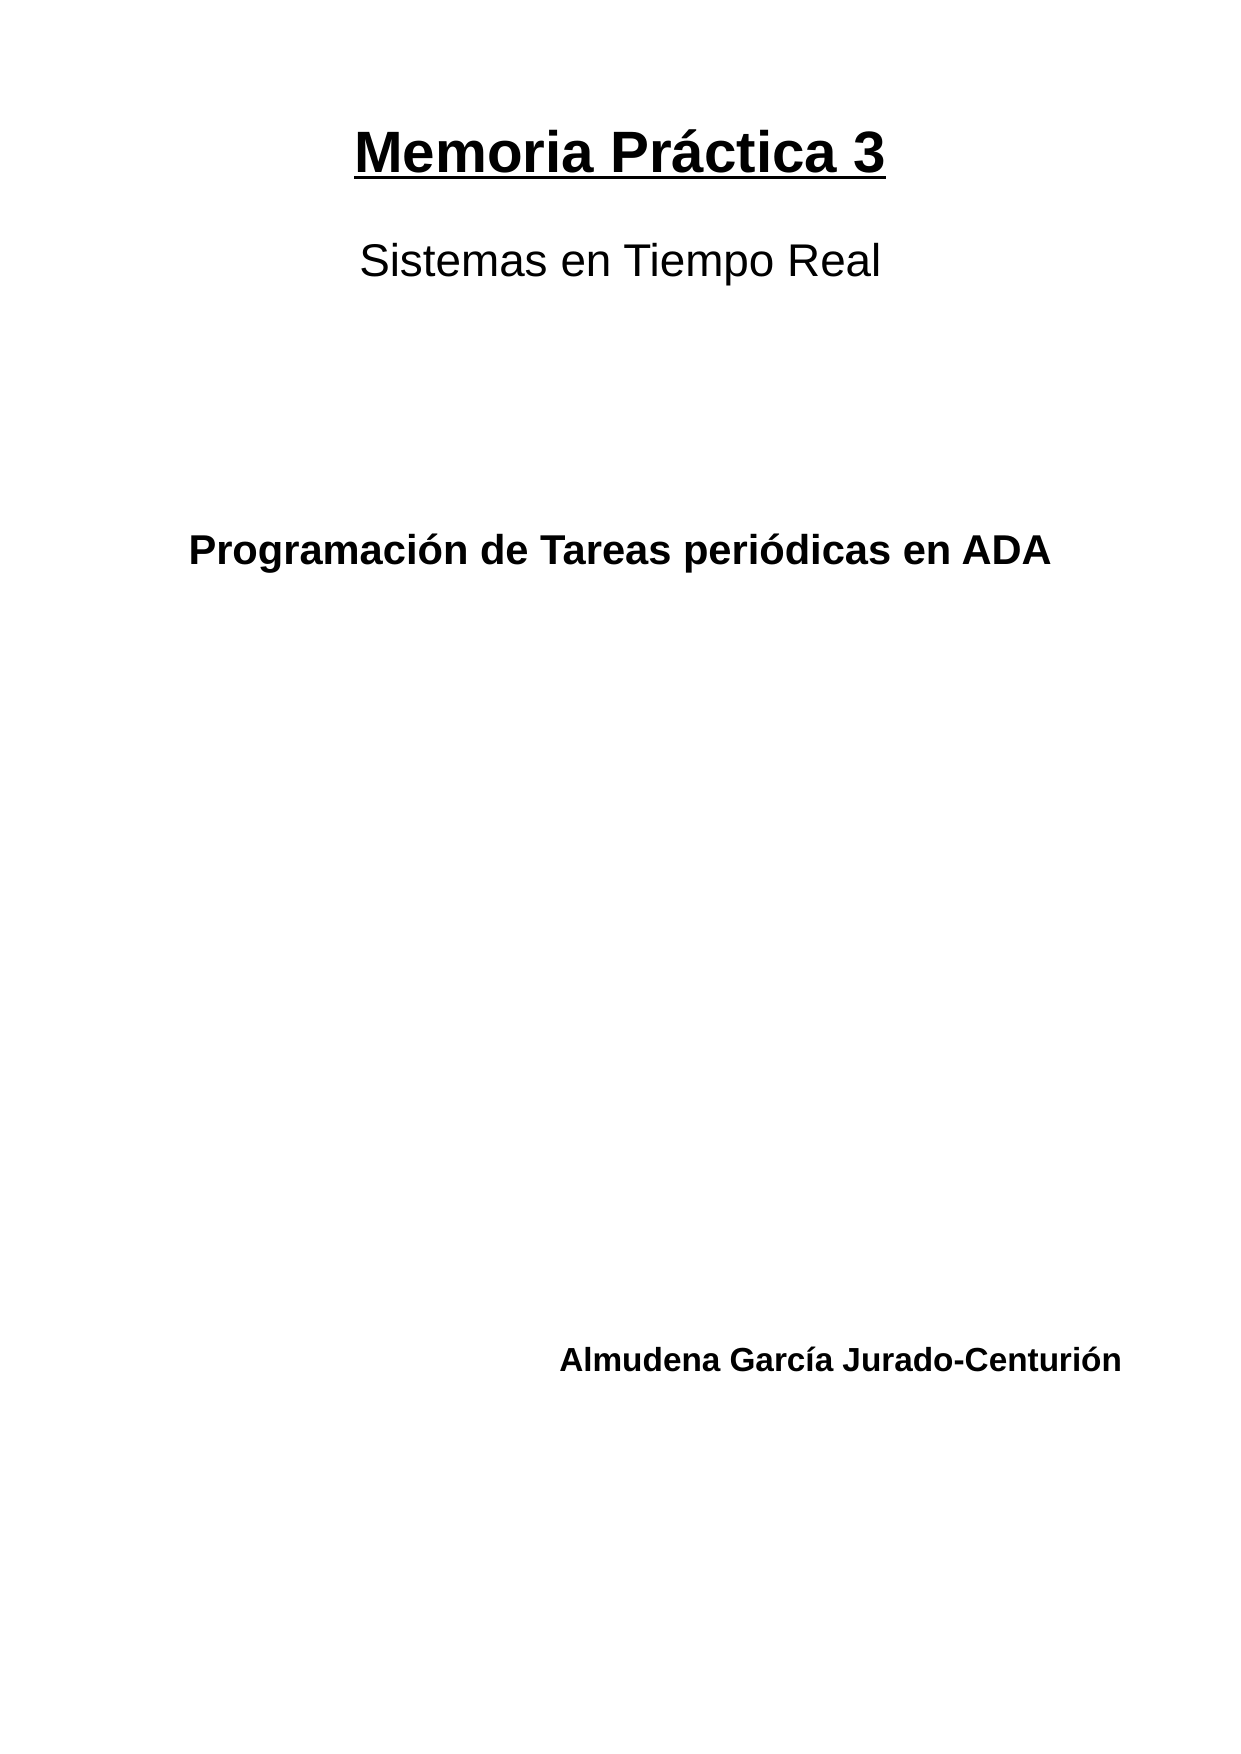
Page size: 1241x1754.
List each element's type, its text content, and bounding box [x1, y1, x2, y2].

text Programación de Tareas periódicas en ADA [118, 525, 1122, 573]
text Sistemas en Tiempo Real [118, 233, 1122, 286]
text Almudena García Jurado-Centurión [118, 1340, 1122, 1378]
text Memoria Práctica 3 [118, 118, 1122, 185]
